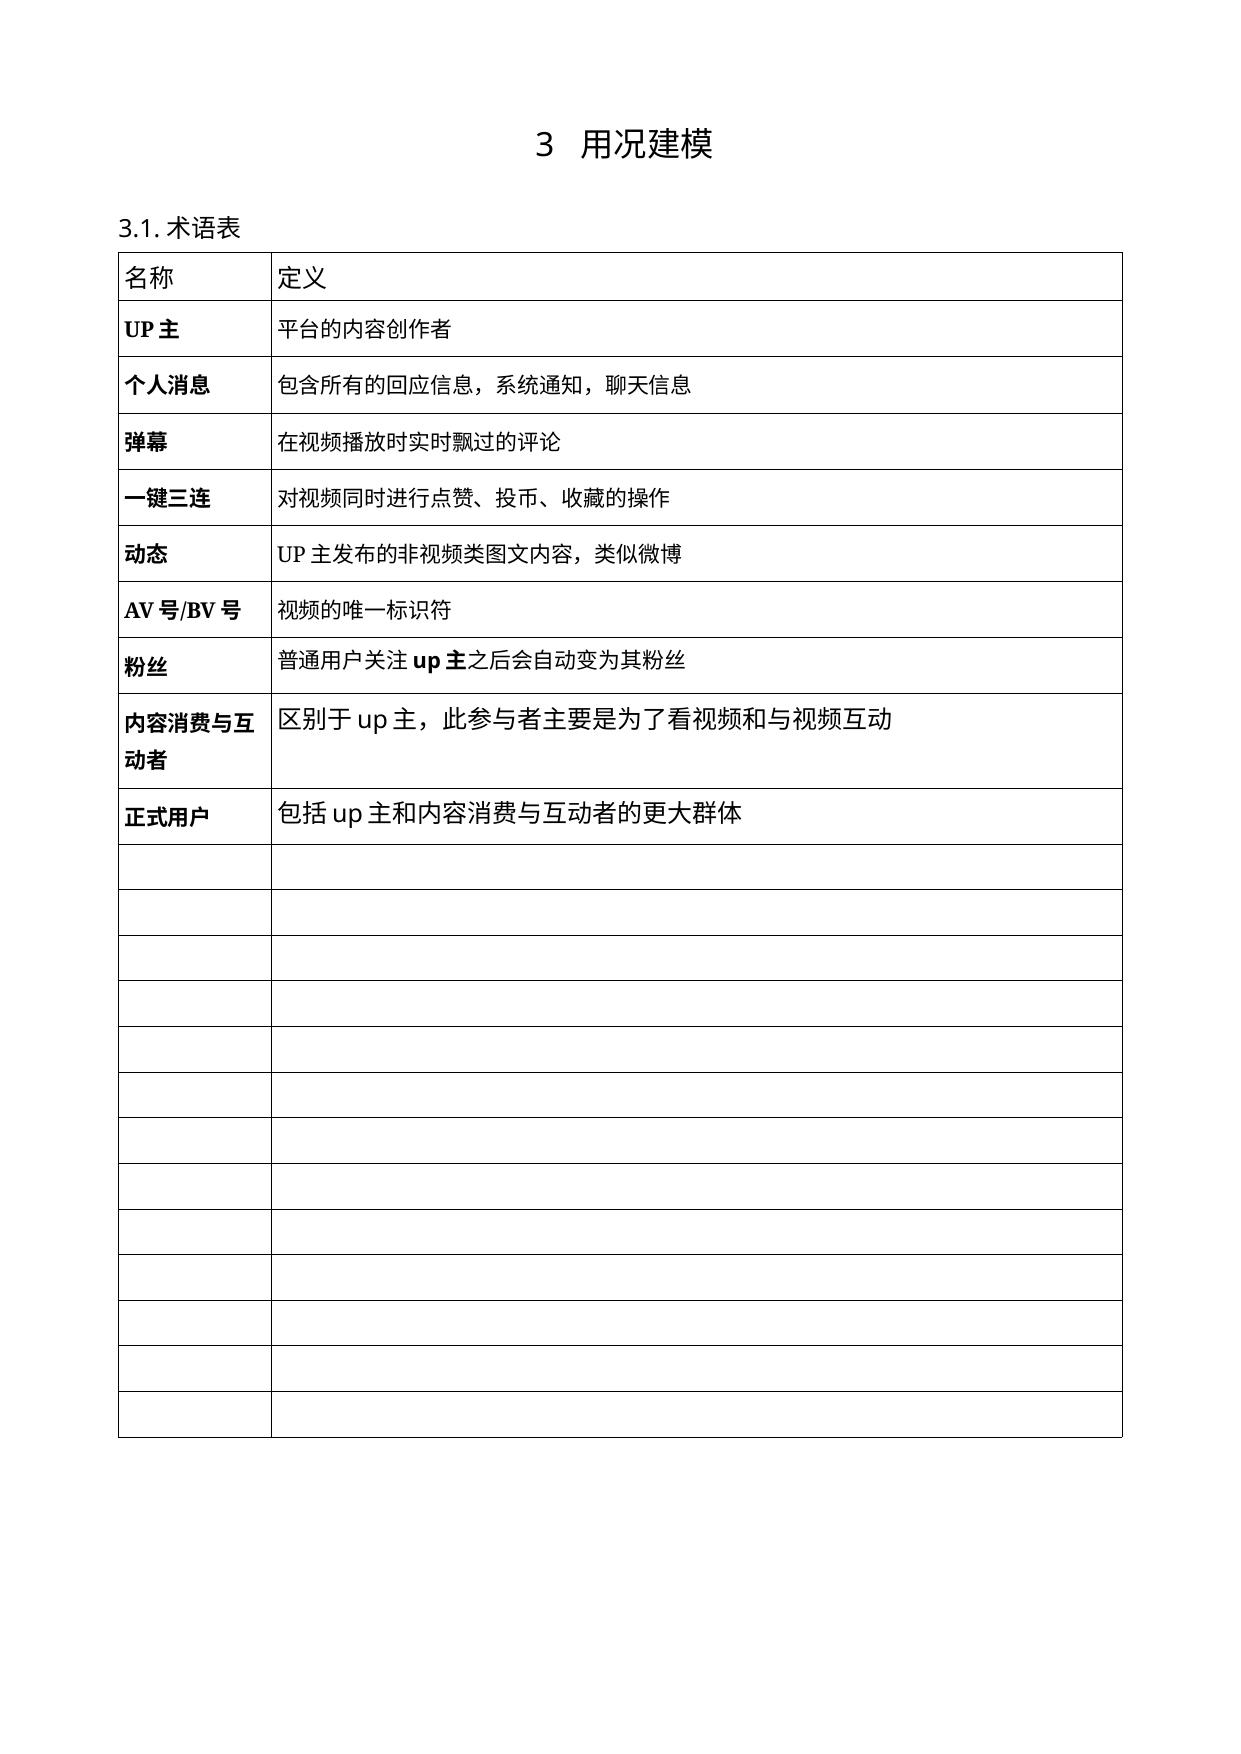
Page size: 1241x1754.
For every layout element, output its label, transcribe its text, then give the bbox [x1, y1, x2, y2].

table_cell [119, 1301, 271, 1345]
table_cell [272, 1301, 1122, 1345]
table_cell 一键三连 [119, 470, 271, 525]
table_cell 弹幕 [119, 414, 271, 468]
table_cell 对视频同时进行点赞、投币、收藏的操作 [272, 470, 1122, 525]
table_cell [119, 1392, 271, 1437]
table_cell [272, 1073, 1122, 1117]
table_cell 区别于up主，此参与者主要是为了看视频和与视频互动 [272, 694, 1122, 787]
table_cell [272, 845, 1122, 889]
table_cell [119, 1027, 271, 1072]
table_cell [272, 1255, 1122, 1300]
table_cell [272, 1027, 1122, 1072]
table_cell 个人消息 [119, 357, 271, 412]
table_cell 包括up主和内容消费与互动者的更大群体 [272, 789, 1122, 843]
table_cell [272, 1210, 1122, 1254]
table_cell [119, 981, 271, 1026]
table_cell [119, 1073, 271, 1117]
table_cell [119, 890, 271, 935]
table_cell 普通用户关注up主之后会自动变为其粉丝 [272, 638, 1122, 693]
table_cell [272, 1392, 1122, 1437]
table_cell [272, 1346, 1122, 1391]
table_cell 正式用户 [119, 789, 271, 843]
table_cell [272, 981, 1122, 1026]
table_cell UP主发布的非视频类图文内容，类似微博 [272, 526, 1122, 581]
table_cell 动态 [119, 526, 271, 581]
table_cell 内容消费与互动者 [119, 694, 271, 787]
subtitle 术语表 [118, 209, 1122, 245]
table_cell [119, 1164, 271, 1208]
table_cell [119, 1118, 271, 1163]
table_cell AV号/BV号 [119, 582, 271, 637]
table_cell [272, 936, 1122, 980]
table_cell 粉丝 [119, 638, 271, 693]
table_cell [119, 1346, 271, 1391]
table_cell [272, 1164, 1122, 1208]
table_cell 在视频播放时实时飘过的评论 [272, 414, 1122, 468]
table_cell 视频的唯一标识符 [272, 582, 1122, 637]
table_cell [272, 890, 1122, 935]
table_cell [119, 845, 271, 889]
table_header 名称 [119, 253, 271, 300]
table_cell UP主 [119, 301, 271, 356]
table_cell 包含所有的回应信息，系统通知，聊天信息 [272, 357, 1122, 412]
table_cell 平台的内容创作者 [272, 301, 1122, 356]
table_cell [119, 1255, 271, 1300]
table_cell [119, 1210, 271, 1254]
table_header 定义 [272, 253, 1122, 300]
subtitle 用况建模 [118, 118, 1122, 167]
table_cell [272, 1118, 1122, 1163]
table_cell [119, 936, 271, 980]
